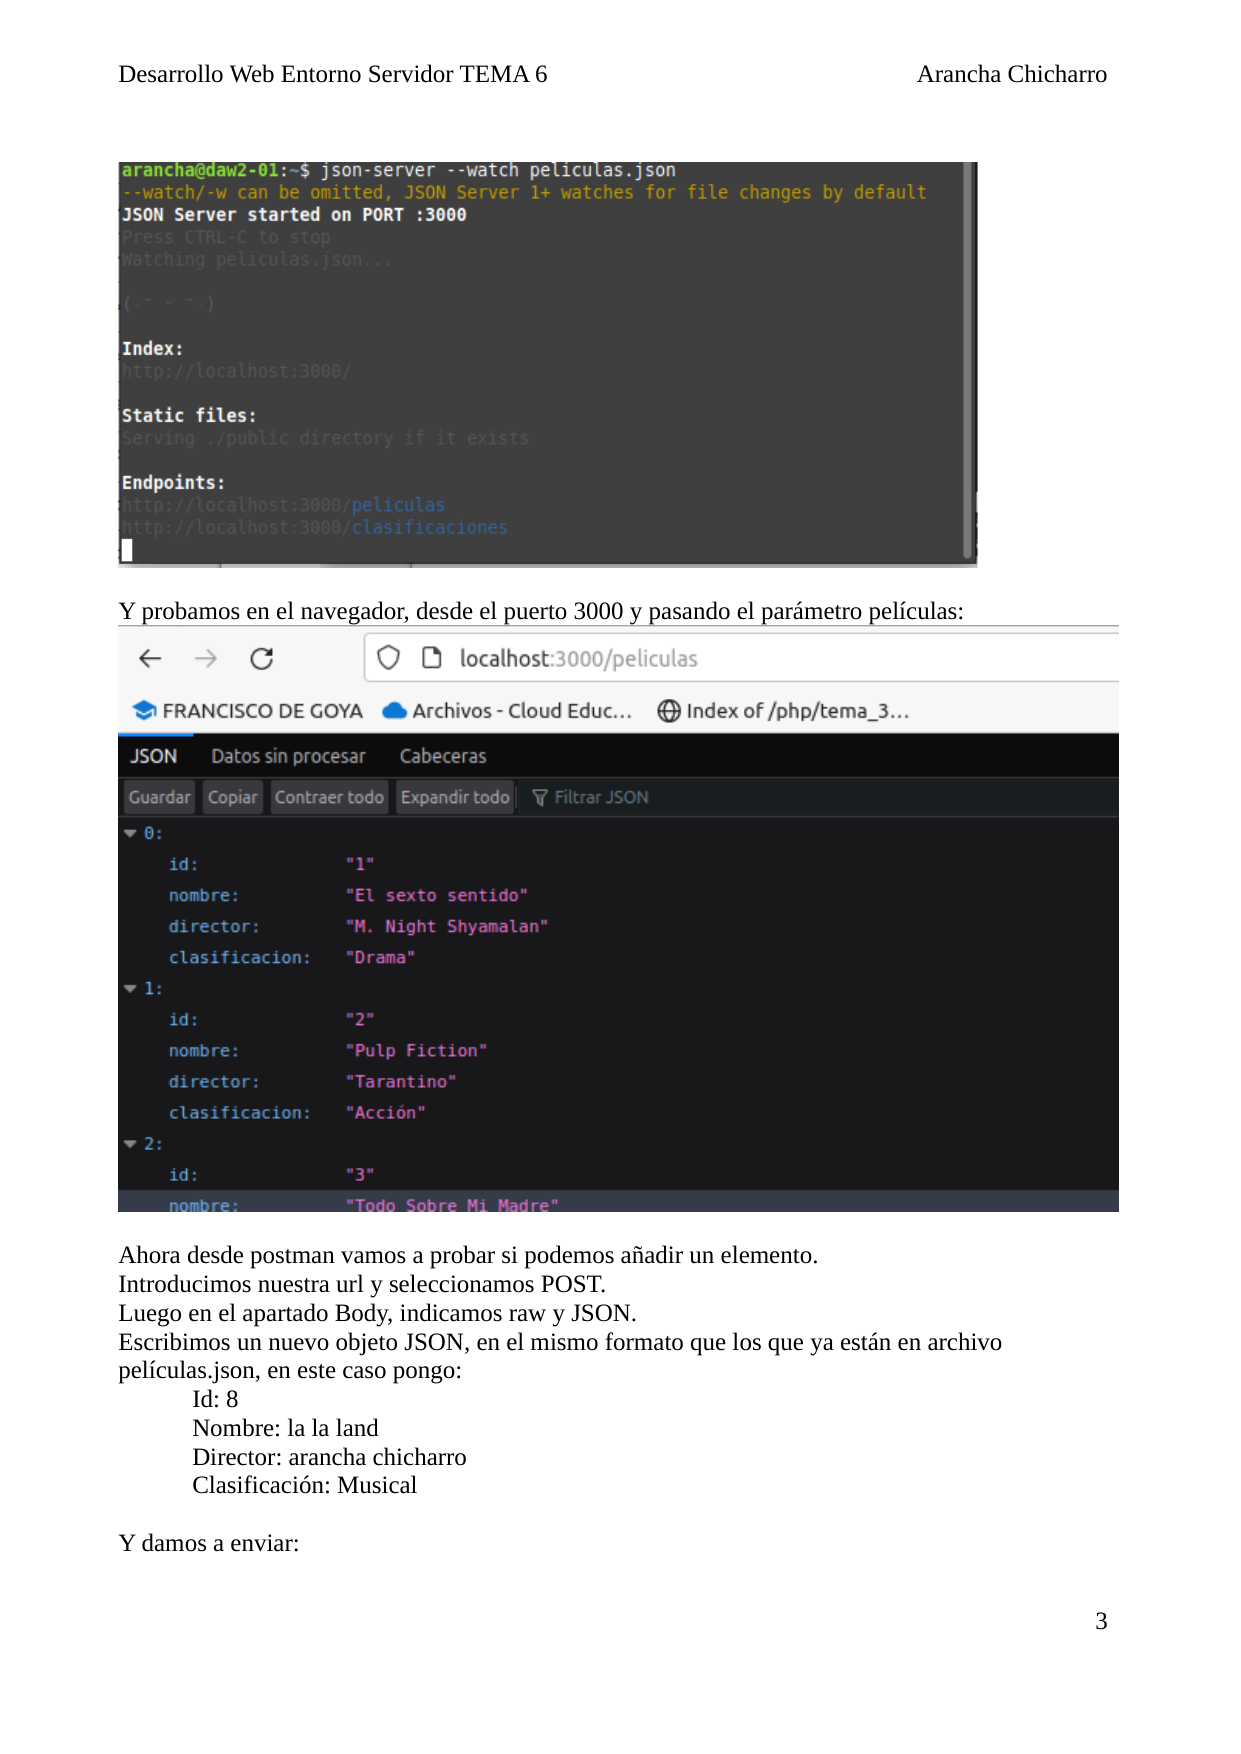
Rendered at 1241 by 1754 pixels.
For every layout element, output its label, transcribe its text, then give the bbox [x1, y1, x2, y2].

text Director: arancha chicharro [192, 1442, 1107, 1471]
text Id: 8 [192, 1384, 1107, 1413]
text Introducimos nuestra url y seleccionamos POST. [118, 1269, 1107, 1298]
text Y damos a enviar: [118, 1528, 1107, 1557]
text Y probamos en el navegador, desde el puerto 3000 y pasando el parámetro películas: [118, 596, 1107, 625]
text Luego en el apartado Body, indicamos raw y JSON. [118, 1298, 1107, 1327]
text Ahora desde postman vamos a probar si podemos añadir un elemento. [118, 1241, 1107, 1269]
text Clasificación: Musical [192, 1471, 1107, 1499]
text Nombre: la la land [192, 1413, 1107, 1442]
text Escribimos un nuevo objeto JSON, en el mismo formato que los que ya están en archivo películas.json, en este caso pongo: [118, 1327, 1107, 1384]
